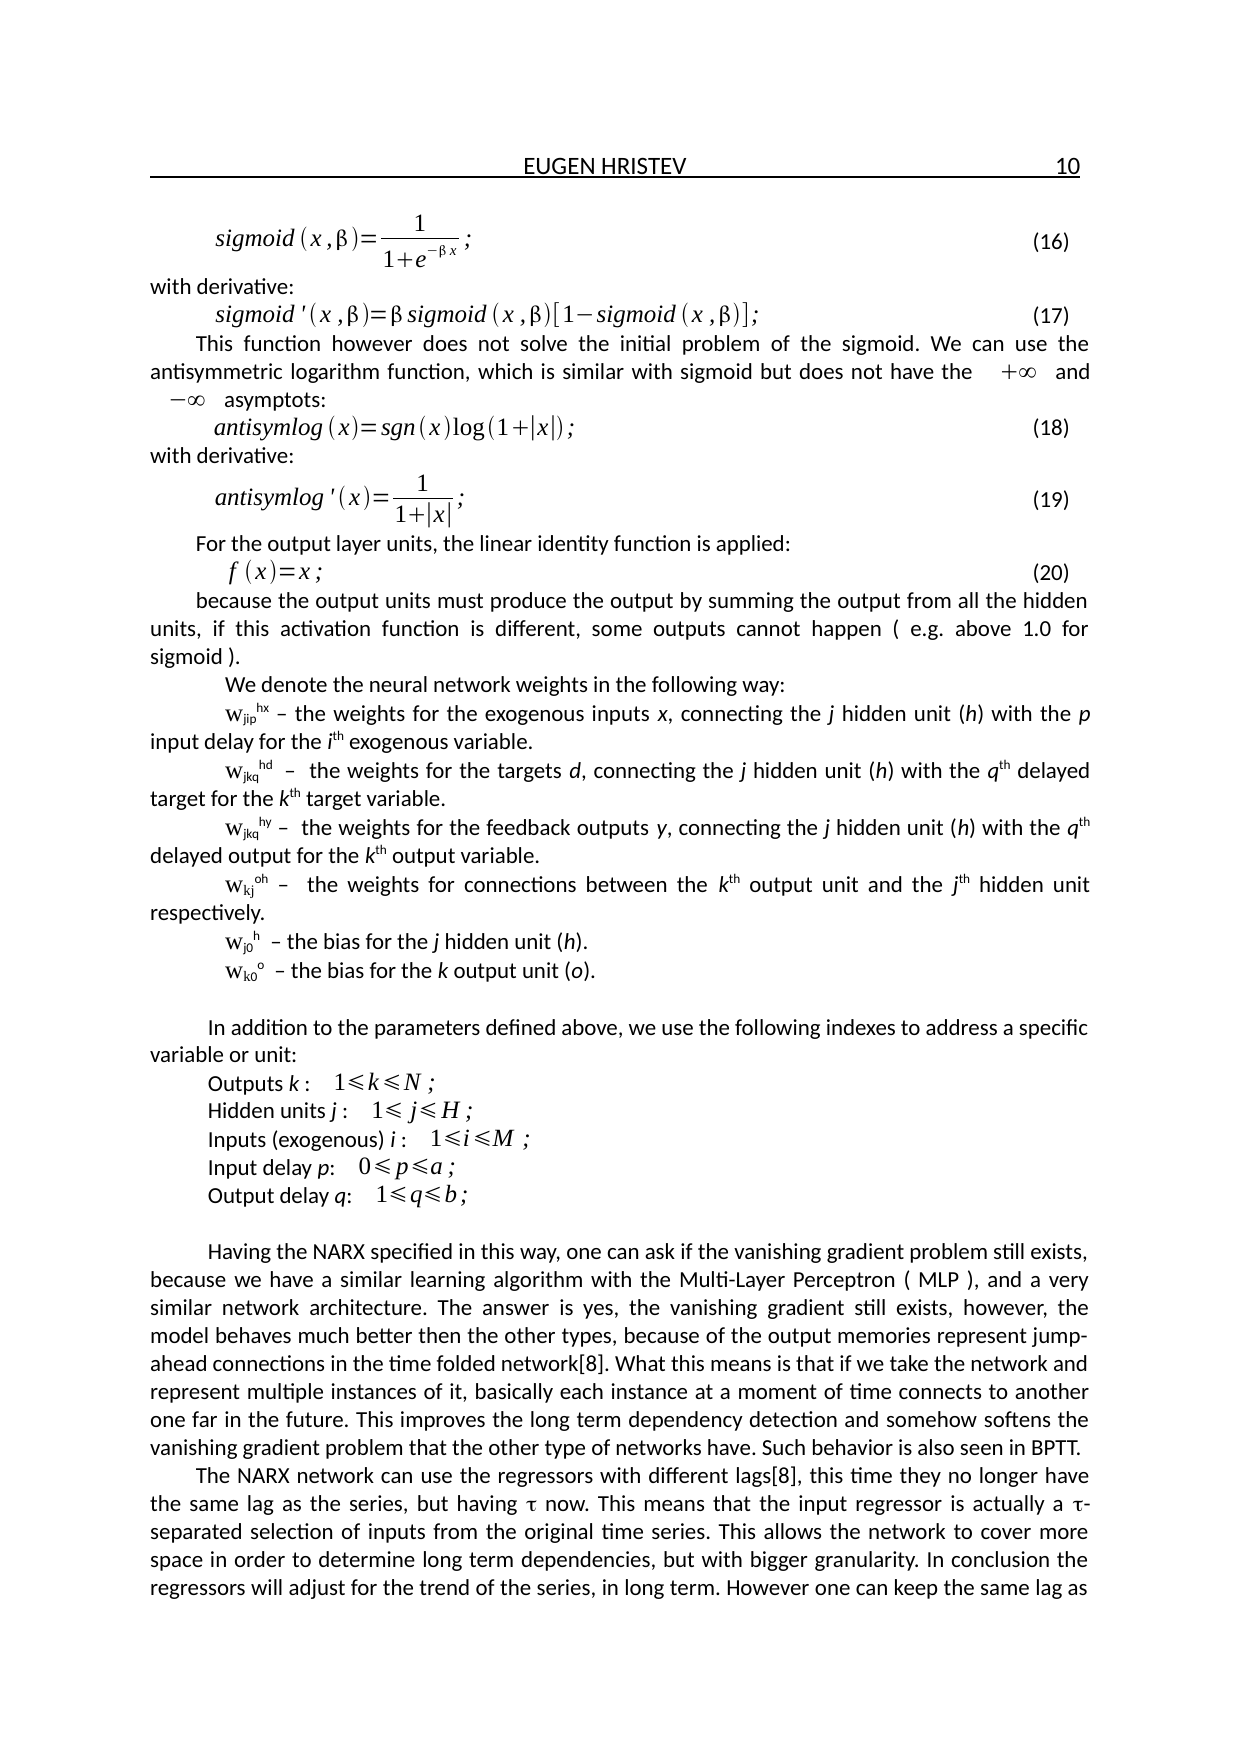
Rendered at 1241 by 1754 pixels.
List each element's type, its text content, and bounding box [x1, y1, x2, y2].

text wk0o – the bias for the k output unit (o). [150, 956, 1090, 984]
text (20) [150, 557, 1090, 586]
text with derivative: [150, 442, 1090, 470]
text Hidden units j : [150, 1097, 1090, 1125]
text In addition to the parameters defined above, we use the following indexes to address a specific variable or unit: [150, 1013, 1090, 1069]
text Inputs (exogenous) i : [150, 1125, 1090, 1153]
text The NARX network can use the regressors with different lags[8], this time they no longer have the same lag as the series, but having t now. This means that the input regressor is actually a t-separated selection of inputs from the original time series. This allows the network to cover more space in order to determine long term dependencies, but with bigger granularity. In conclusion the regressors will adjust for the trend of the series, in long term. However one can keep the same lag as [150, 1461, 1090, 1601]
text because the output units must produce the output by summing the output from all the hidden units, if this activation function is different, some outputs cannot happen ( e.g. above 1.0 for sigmoid ). [150, 586, 1090, 670]
text wjiphx – the weights for the exogenous inputs x, connecting the j hidden unit (h) with the p input delay for the ith exogenous variable. [150, 698, 1090, 755]
text (17) [150, 301, 1090, 329]
text Input delay p: [150, 1153, 1090, 1181]
text This function however does not solve the initial problem of the sigmoid. We can use the antisymmetric logarithm function, which is similar with sigmoid but does not have the and asymptots: [150, 329, 1090, 413]
text wjkqhy – the weights for the feedback outputs y, connecting the j hidden unit (h) with the qth delayed output for the kth output variable. [150, 812, 1090, 869]
text Having the NARX specified in this way, one can ask if the vanishing gradient problem still exists, because we have a similar learning algorithm with the Multi-Layer Perceptron ( MLP ), and a very similar network architecture. The answer is yes, the vanishing gradient still exists, however, the model behaves much better then the other types, because of the output memories represent jump-ahead connections in the time folded network[8]. What this means is that if we take the network and represent multiple instances of it, basically each instance at a moment of time connects to another one far in the future. This improves the long term dependency detection and somehow softens the vanishing gradient problem that the other type of networks have. Such behavior is also seen in BPTT. [150, 1237, 1090, 1461]
text For the output layer units, the linear identity function is applied: [150, 529, 1090, 557]
text Output delay q: [150, 1181, 1090, 1209]
text Outputs k : [150, 1069, 1090, 1097]
text (19) [150, 470, 1090, 529]
text wj0h – the bias for the j hidden unit (h). [150, 926, 1090, 956]
text (16) with derivative: [150, 210, 1090, 301]
text wjkqhd – the weights for the targets d, connecting the j hidden unit (h) with the qth delayed target for the kth target variable. [150, 755, 1090, 812]
text We denote the neural network weights in the following way: [150, 670, 1090, 698]
text wkjoh – the weights for connections between the kth output unit and the jth hidden unit respectively. [150, 869, 1090, 926]
text (18) [150, 413, 1090, 442]
